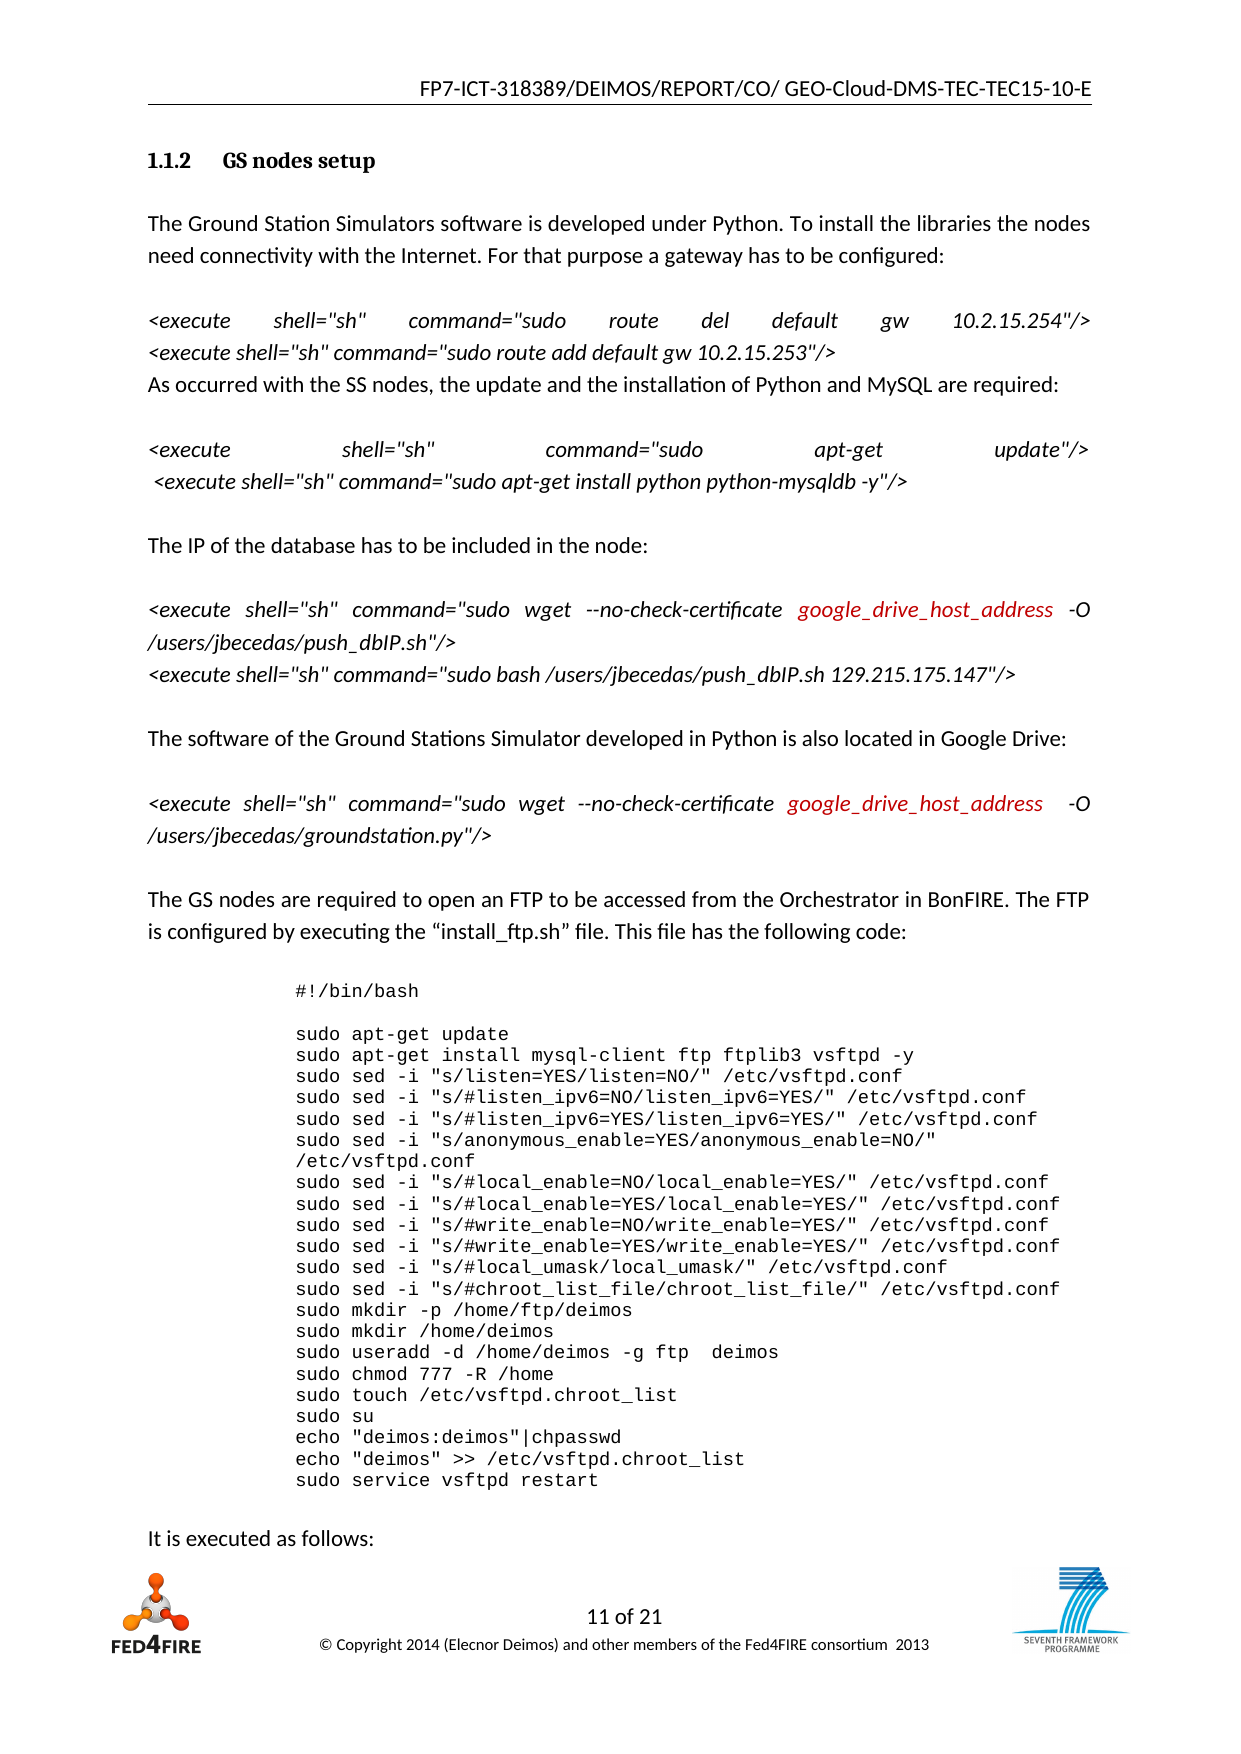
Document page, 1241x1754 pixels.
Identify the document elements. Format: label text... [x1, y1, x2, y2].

text sudo sed -i "s/#write_enable=YES/write_enable=YES/" /etc/vsftpd.conf [295, 1237, 1092, 1258]
text sudo sed -i "s/anonymous_enable=YES/anonymous_enable=NO/" /etc/vsftpd.conf [295, 1131, 1092, 1173]
text sudo chmod 777 -R /home [295, 1364, 1092, 1386]
text sudo sed -i "s/#write_enable=NO/write_enable=YES/" /etc/vsftpd.conf [295, 1216, 1092, 1237]
text sudo apt-get install mysql-client ftp ftplib3 vsftpd -y [295, 1046, 1092, 1067]
text sudo sed -i "s/#local_umask/local_umask/" /etc/vsftpd.conf [295, 1258, 1092, 1279]
text sudo sed -i "s/#listen_ipv6=YES/listen_ipv6=YES/" /etc/vsftpd.conf [295, 1109, 1092, 1131]
text sudo su [295, 1407, 1092, 1428]
subtitle GS nodes setup [148, 148, 1092, 174]
text <execute shell="sh" command="sudo wget --no-check-certificate google_drive_host_address -O /users/jbecedas/groundstation.py"/> [148, 789, 1092, 849]
text The GS nodes are required to open an FTP to be accessed from the Orchestrator in BonFIRE. The FTP is configured by executing the “install_ftp.sh” file. This file has the following code: [148, 885, 1092, 946]
text sudo sed -i "s/#chroot_list_file/chroot_list_file/" /etc/vsftpd.conf [295, 1279, 1092, 1301]
text sudo touch /etc/vsftpd.chroot_list [295, 1386, 1092, 1407]
text As occurred with the SS nodes, the update and the installation of Python and MySQL are required: [148, 370, 1092, 398]
text <execute shell="sh" command="sudo apt-get update"/> <execute shell="sh" command="sudo apt-get install python python-mysqldb -y"/> [148, 435, 1092, 495]
text sudo useradd -d /home/deimos -g ftp deimos [295, 1343, 1092, 1364]
text <execute shell="sh" command="sudo wget --no-check-certificate google_drive_host_address -O /users/jbecedas/push_dbIP.sh"/> <execute shell="sh" command="sudo bash /users/jbecedas/push_dbIP.sh 129.215.175.147"/> [148, 596, 1092, 688]
text sudo mkdir -p /home/ftp/deimos [295, 1301, 1092, 1322]
text sudo sed -i "s/#local_enable=YES/local_enable=YES/" /etc/vsftpd.conf [295, 1194, 1092, 1216]
text It is executed as follows: [148, 1524, 1092, 1552]
text The IP of the database has to be included in the node: [148, 531, 1092, 559]
text sudo service vsftpd restart [295, 1471, 1092, 1492]
text sudo sed -i "s/#listen_ipv6=NO/listen_ipv6=YES/" /etc/vsftpd.conf [295, 1088, 1092, 1109]
text The software of the Ground Stations Simulator developed in Python is also located in Google Drive: [148, 724, 1092, 752]
text sudo sed -i "s/#local_enable=NO/local_enable=YES/" /etc/vsftpd.conf [295, 1173, 1092, 1194]
text The Ground Station Simulators software is developed under Python. To install the libraries the nodes need connectivity with the Internet. For that purpose a gateway has to be configured: [148, 209, 1092, 269]
text sudo apt-get update [295, 1024, 1092, 1046]
text #!/bin/bash [295, 982, 1092, 1003]
text sudo mkdir /home/deimos [295, 1322, 1092, 1343]
text sudo sed -i "s/listen=YES/listen=NO/" /etc/vsftpd.conf [295, 1067, 1092, 1088]
text <execute shell="sh" command="sudo route del default gw 10.2.15.254"/> <execute shell="sh" command="sudo route add default gw 10.2.15.253"/> [148, 306, 1092, 366]
text echo "deimos:deimos"|chpasswd [295, 1428, 1092, 1449]
text echo "deimos" >> /etc/vsftpd.chroot_list [295, 1449, 1092, 1471]
